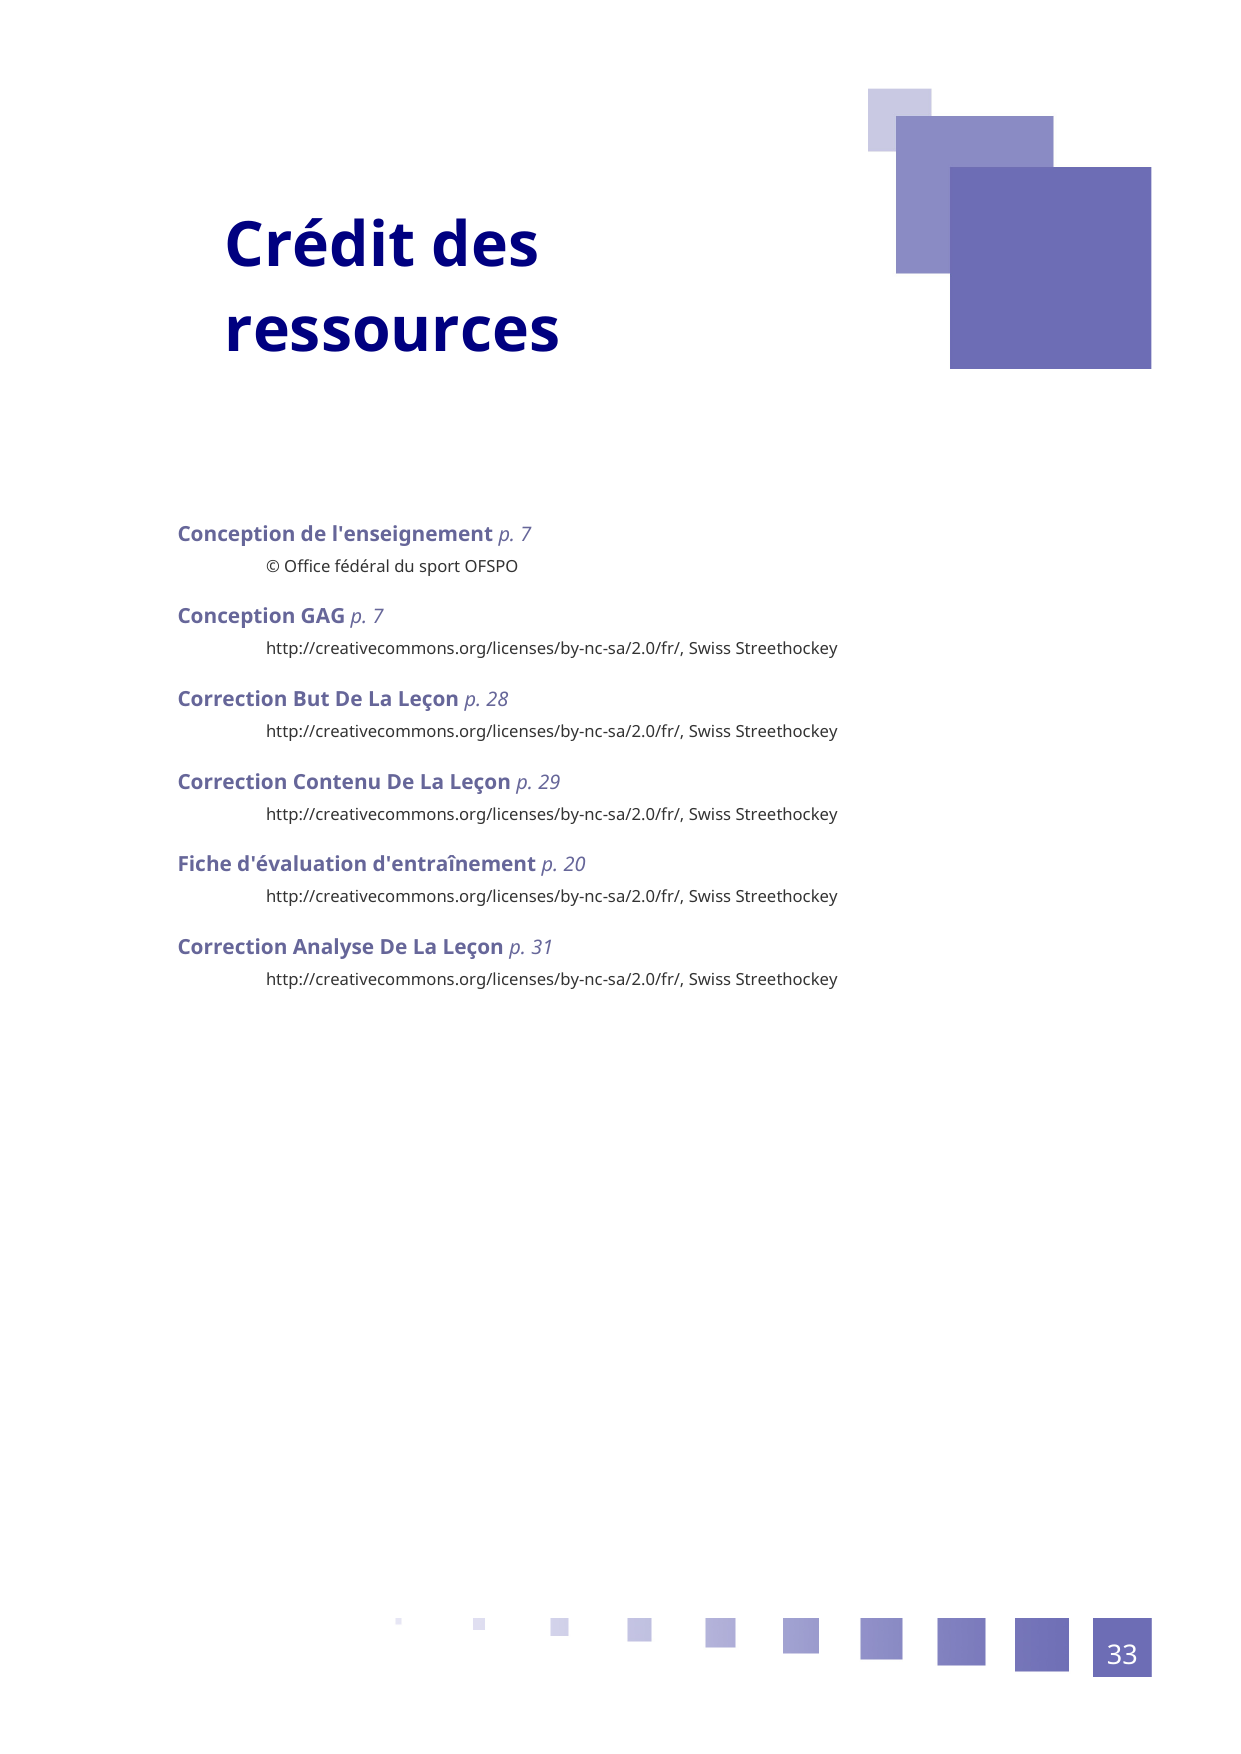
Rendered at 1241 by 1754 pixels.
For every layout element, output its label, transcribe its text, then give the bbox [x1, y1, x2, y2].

title Crédit des ressources [224, 199, 868, 369]
picture [351, 88, 1152, 519]
title Fiche d'évaluation d'entraînement p. 20 [177, 849, 1152, 878]
title Correction But De La Leçon p. 28 [177, 684, 1152, 713]
text http://creativecommons.org/licenses/by-nc-sa/2.0/fr/, Swiss Streethockey [266, 637, 1152, 660]
title Correction Analyse De La Leçon p. 31 [177, 932, 1152, 961]
picture [351, 825, 1152, 849]
picture [351, 742, 1152, 767]
picture [351, 795, 1152, 802]
picture [351, 713, 1152, 719]
text http://creativecommons.org/licenses/by-nc-sa/2.0/fr/, Swiss Streethockey [266, 967, 1152, 990]
picture [351, 630, 1152, 637]
picture [351, 577, 1152, 602]
picture [351, 878, 1152, 885]
title Correction Contenu De La Leçon p. 28 [177, 767, 1152, 795]
text http://creativecommons.org/licenses/by-nc-sa/2.0/fr/, Swiss Streethockey [266, 802, 1152, 825]
text http://creativecommons.org/licenses/by-nc-sa/2.0/fr/, Swiss Streethockey [266, 719, 1152, 742]
text © Office fédéral du sport OFSPO [266, 554, 1152, 577]
title Conception de l'enseignement p. 7 [177, 519, 1152, 547]
picture [351, 1618, 1152, 1678]
text http://creativecommons.org/licenses/by-nc-sa/2.0/fr/, Swiss Streethockey [266, 885, 1152, 907]
picture [351, 547, 1152, 554]
picture [351, 660, 1152, 684]
title Conception GAG p. 7 [177, 602, 1152, 630]
